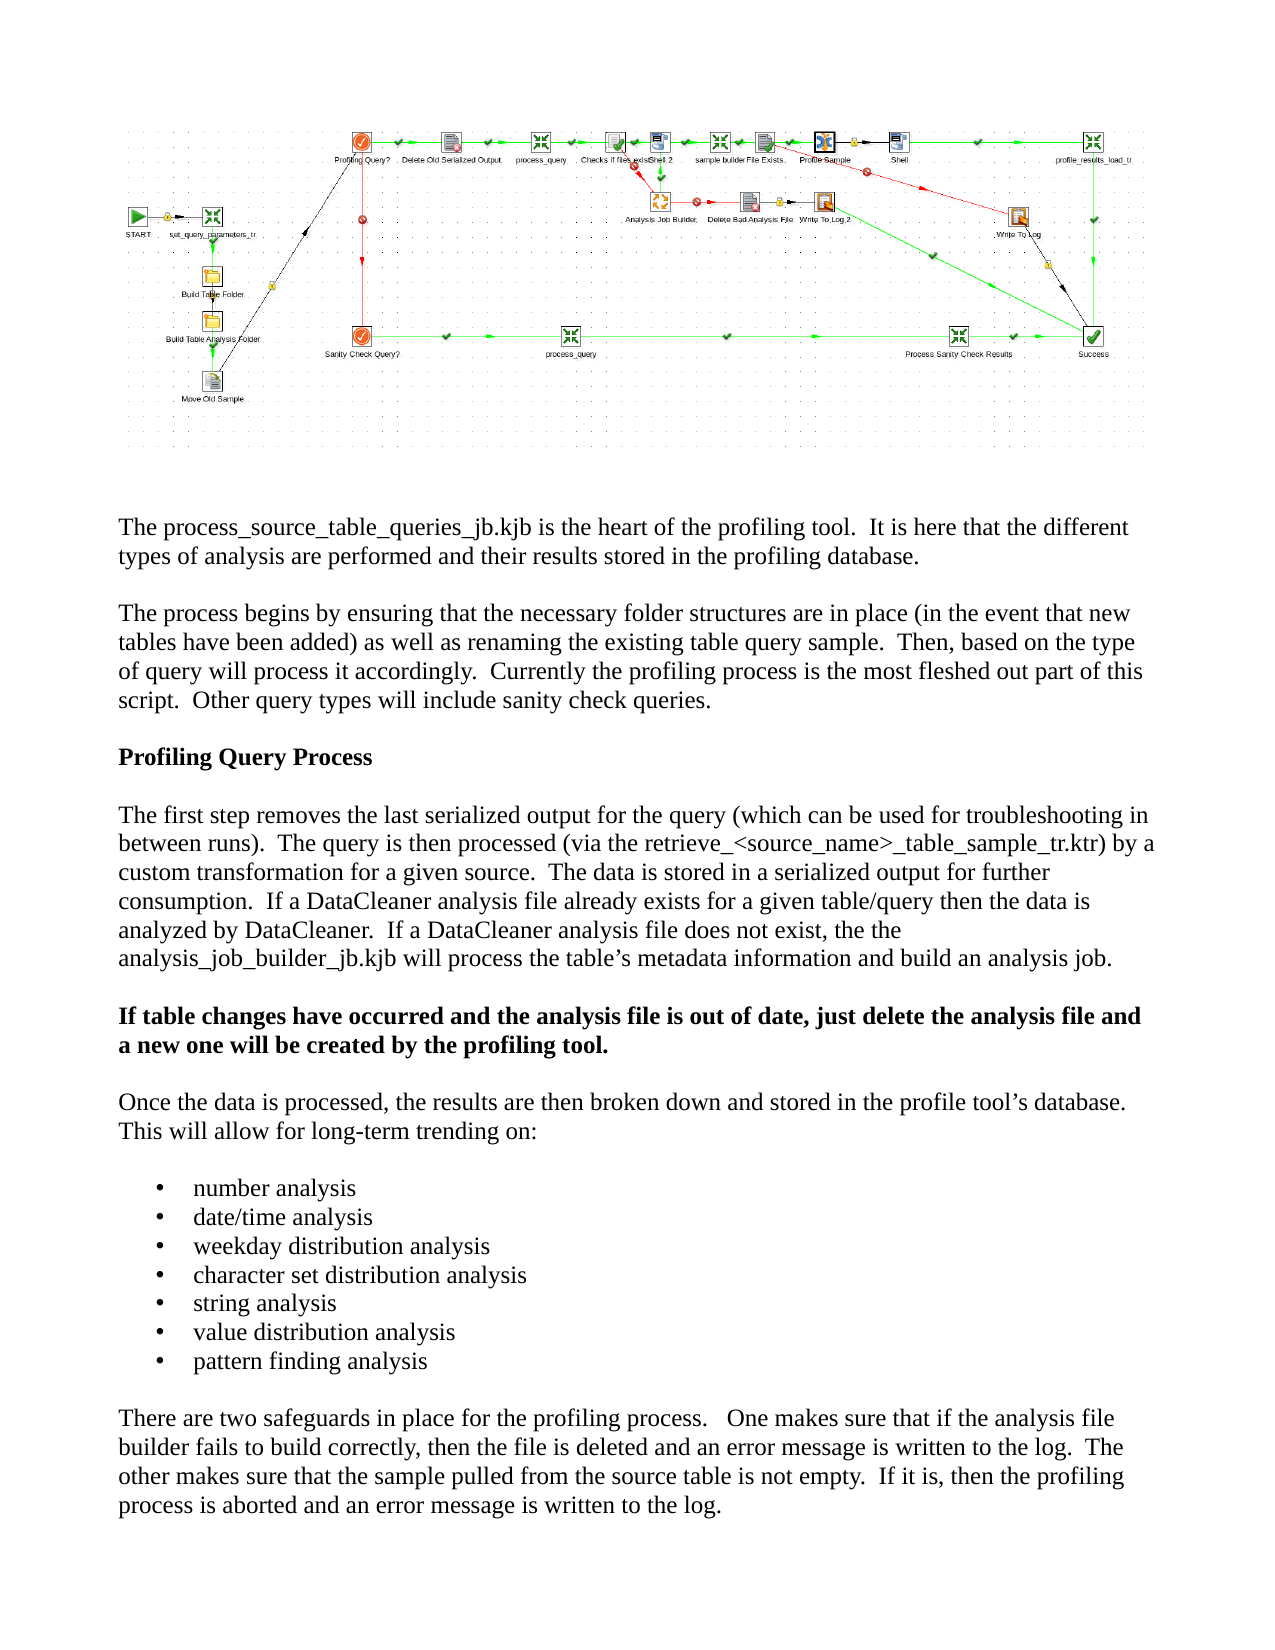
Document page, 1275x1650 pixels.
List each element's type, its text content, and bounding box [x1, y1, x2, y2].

text There are two safeguards in place for the profiling process. One makes sure that if the analysis file builder fails to build correctly, then the file is deleted and an error message is written to the log. The other makes sure that the sample pulled from the source table is not empty. If it is, then the profiling process is aborted and an error message is written to the log. [118, 1403, 1157, 1518]
list weekday distribution analysis [156, 1231, 1157, 1260]
text The first step removes the last serialized output for the query (which can be used for troubleshooting in between runs). The query is then processed (via the retrieve_<source_name>_table_sample_tr.ktr) by a custom transformation for a given source. The data is stored in a serialized output for further consumption. If a DataCleaner analysis file already exists for a given table/query then the data is analyzed by DataCleaner. If a DataCleaner analysis file does not exist, the the analysis_job_builder_jb.kjb will process the table’s metadata information and build an analysis job. [118, 800, 1157, 972]
text Once the data is processed, the results are then broken down and stored in the profile tool’s database. This will allow for long-term trending on: [118, 1087, 1157, 1145]
list character set distribution analysis [156, 1260, 1157, 1288]
text The process begins by ensuring that the necessary folder structures are in place (in the event that new tables have been added) as well as renaming the existing table query sample. Then, based on the type of query will process it accordingly. Currently the profiling process is the most fleshed out part of this script. Other query types will include sanity check queries. [118, 598, 1157, 713]
list string analysis [156, 1288, 1157, 1317]
text Profiling Query Process [118, 742, 1157, 771]
picture [118, 118, 1157, 455]
list value distribution analysis [156, 1317, 1157, 1346]
list date/time analysis [156, 1202, 1157, 1231]
list number analysis [156, 1173, 1157, 1202]
list pattern finding analysis [156, 1346, 1157, 1375]
text If table changes have occurred and the analysis file is out of date, just delete the analysis file and a new one will be created by the profiling tool. [118, 1001, 1157, 1058]
text The process_source_table_queries_jb.kjb is the heart of the profiling tool. It is here that the different types of analysis are performed and their results stored in the profiling database. [118, 512, 1157, 570]
